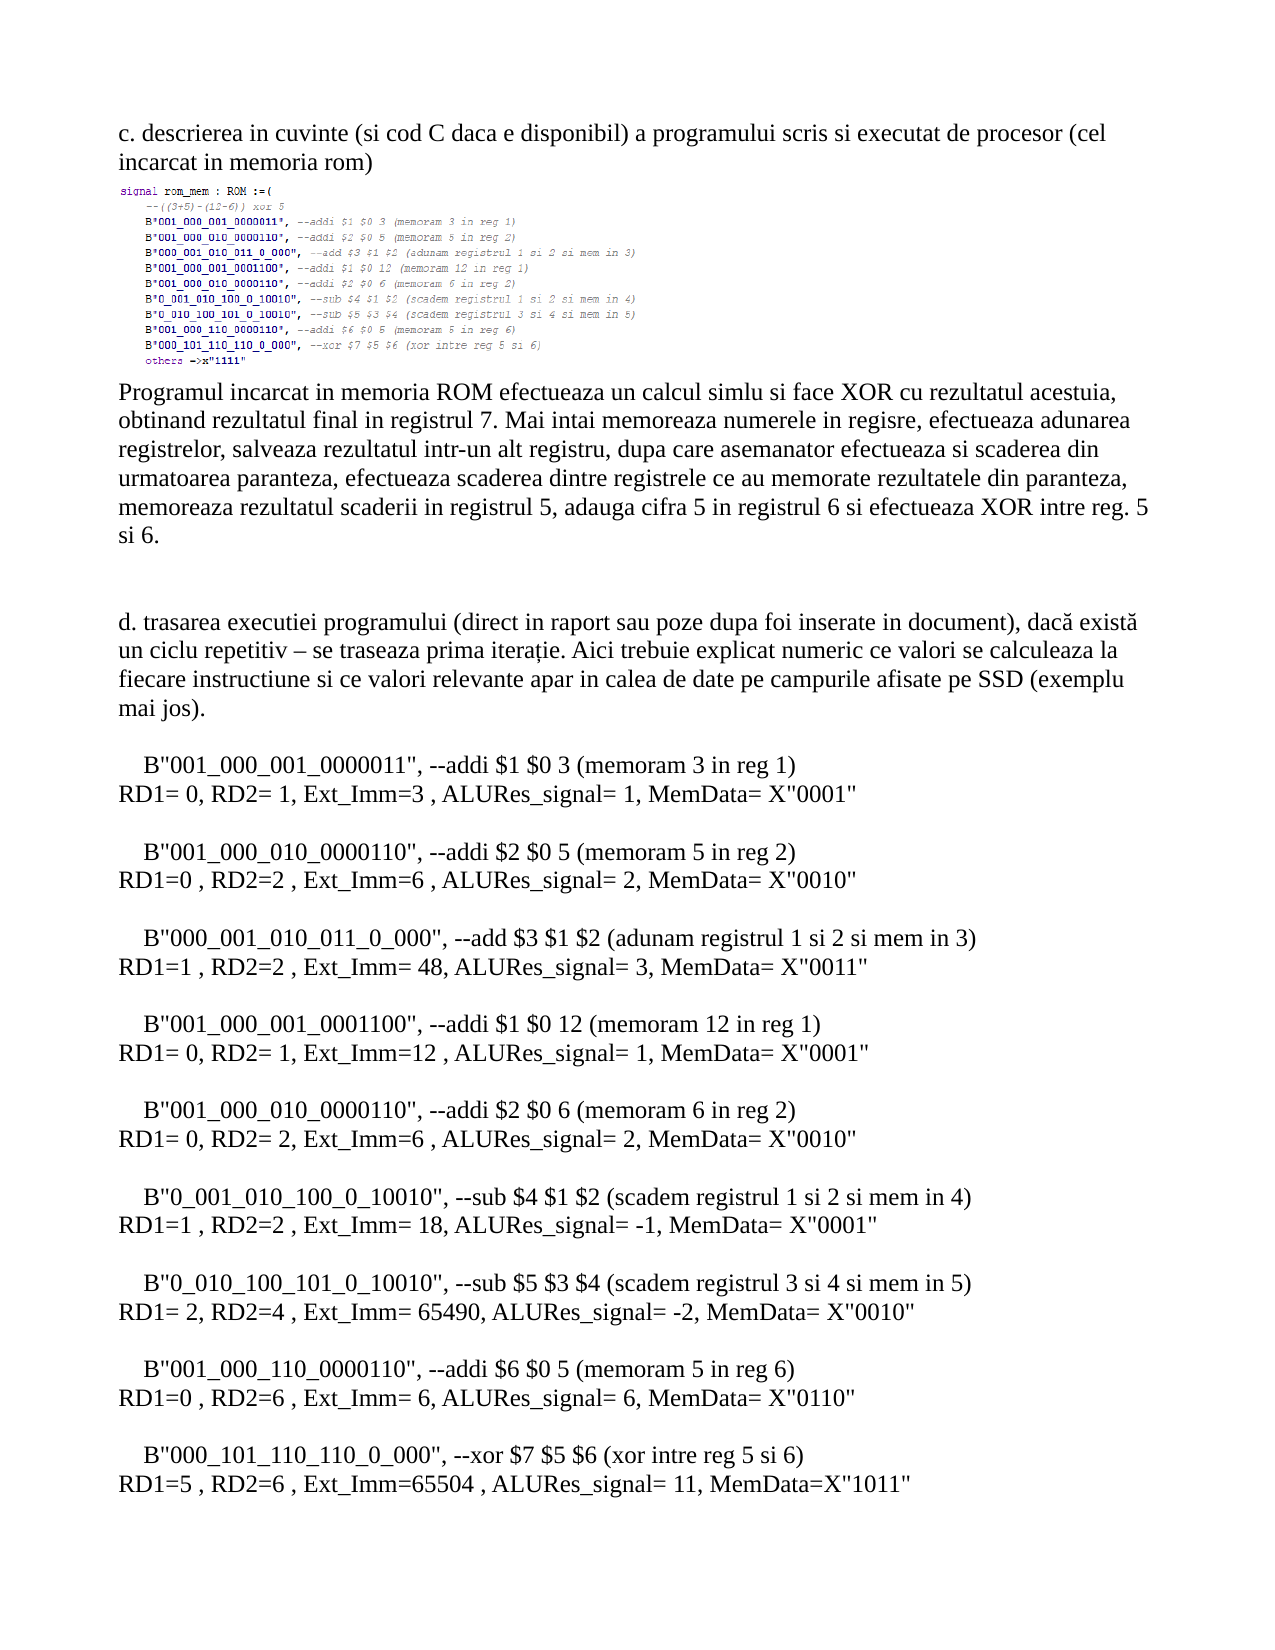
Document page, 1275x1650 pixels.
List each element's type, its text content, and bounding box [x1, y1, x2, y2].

text RD1= 0, RD2= 1, Ext_Imm=12 , ALURes_signal= 1, MemData= X"0001" [118, 1038, 1157, 1067]
text B"000_001_010_011_0_000", --add $3 $1 $2 (adunam registrul 1 si 2 si mem in 3) [118, 923, 1157, 952]
text RD1=5 , RD2=6 , Ext_Imm=65504 , ALURes_signal= 11, MemData=X"1011" [118, 1469, 1157, 1498]
text RD1= 0, RD2= 1, Ext_Imm=3 , ALURes_signal= 1, MemData= X"0001" [118, 779, 1157, 808]
text RD1= 0, RD2= 2, Ext_Imm=6 , ALURes_signal= 2, MemData= X"0010" [118, 1124, 1157, 1153]
text c. descrierea in cuvinte (si cod C daca e disponibil) a programului scris si executat de procesor (cel incarcat in memoria rom) [118, 118, 1157, 176]
text B"001_000_110_0000110", --addi $6 $0 5 (memoram 5 in reg 6) [118, 1354, 1157, 1383]
text RD1=1 , RD2=2 , Ext_Imm= 48, ALURes_signal= 3, MemData= X"0011" [118, 952, 1157, 981]
text B"001_000_010_0000110", --addi $2 $0 6 (memoram 6 in reg 2) [118, 1096, 1157, 1124]
picture [119, 187, 656, 370]
text Programul incarcat in memoria ROM efectueaza un calcul simlu si face XOR cu rezultatul acestuia, obtinand rezultatul final in registrul 7. Mai intai memoreaza numerele in regisre, efectueaza adunarea registrelor, salveaza rezultatul intr-un alt registru, dupa care asemanator efectueaza si scaderea din urmatoarea paranteza, efectueaza scaderea dintre registrele ce au memorate rezultatele din paranteza, memoreaza rezultatul scaderii in registrul 5, adauga cifra 5 in registrul 6 si efectueaza XOR intre reg. 5 si 6. [118, 377, 1157, 549]
text B"001_000_010_0000110", --addi $2 $0 5 (memoram 5 in reg 2) [118, 837, 1157, 866]
text d. trasarea executiei programului (direct in raport sau poze dupa foi inserate in document), dacă există un ciclu repetitiv – se traseaza prima iterație. Aici trebuie explicat numeric ce valori se calculeaza la fiecare instructiune si ce valori relevante apar in calea de date pe campurile afisate pe SSD (exemplu mai jos). [118, 607, 1157, 722]
text RD1=1 , RD2=2 , Ext_Imm= 18, ALURes_signal= -1, MemData= X"0001" [118, 1211, 1157, 1239]
text RD1= 2, RD2=4 , Ext_Imm= 65490, ALURes_signal= -2, MemData= X"0010" [118, 1297, 1157, 1326]
text B"001_000_001_0000011", --addi $1 $0 3 (memoram 3 in reg 1) [118, 751, 1157, 779]
text B"000_101_110_110_0_000", --xor $7 $5 $6 (xor intre reg 5 si 6) [118, 1441, 1157, 1469]
text RD1=0 , RD2=6 , Ext_Imm= 6, ALURes_signal= 6, MemData= X"0110" [118, 1383, 1157, 1412]
text B"0_001_010_100_0_10010", --sub $4 $1 $2 (scadem registrul 1 si 2 si mem in 4) [118, 1182, 1157, 1211]
text RD1=0 , RD2=2 , Ext_Imm=6 , ALURes_signal= 2, MemData= X"0010" [118, 866, 1157, 894]
text B"0_010_100_101_0_10010", --sub $5 $3 $4 (scadem registrul 3 si 4 si mem in 5) [118, 1268, 1157, 1297]
text B"001_000_001_0001100", --addi $1 $0 12 (memoram 12 in reg 1) [118, 1009, 1157, 1038]
